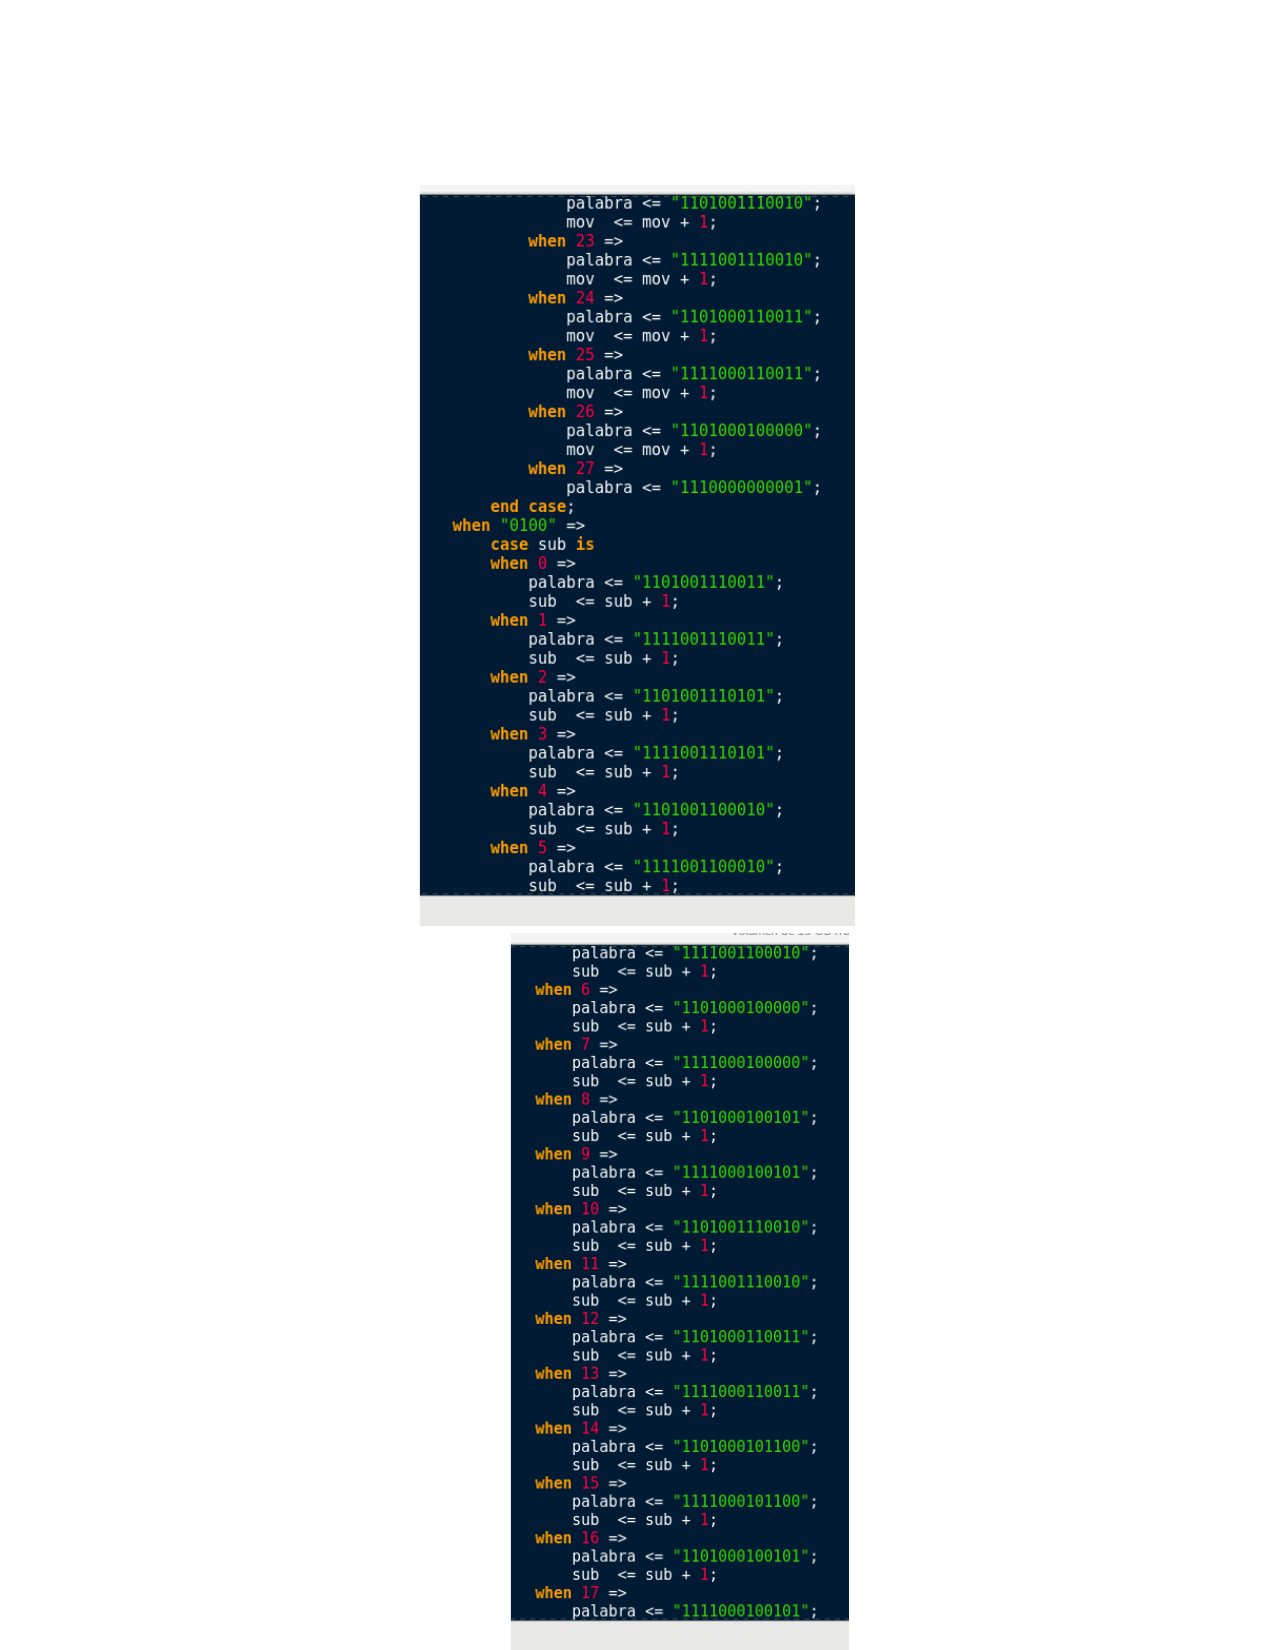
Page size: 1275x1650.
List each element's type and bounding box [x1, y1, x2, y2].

picture [510, 933, 637, 1650]
picture [419, 185, 569, 926]
